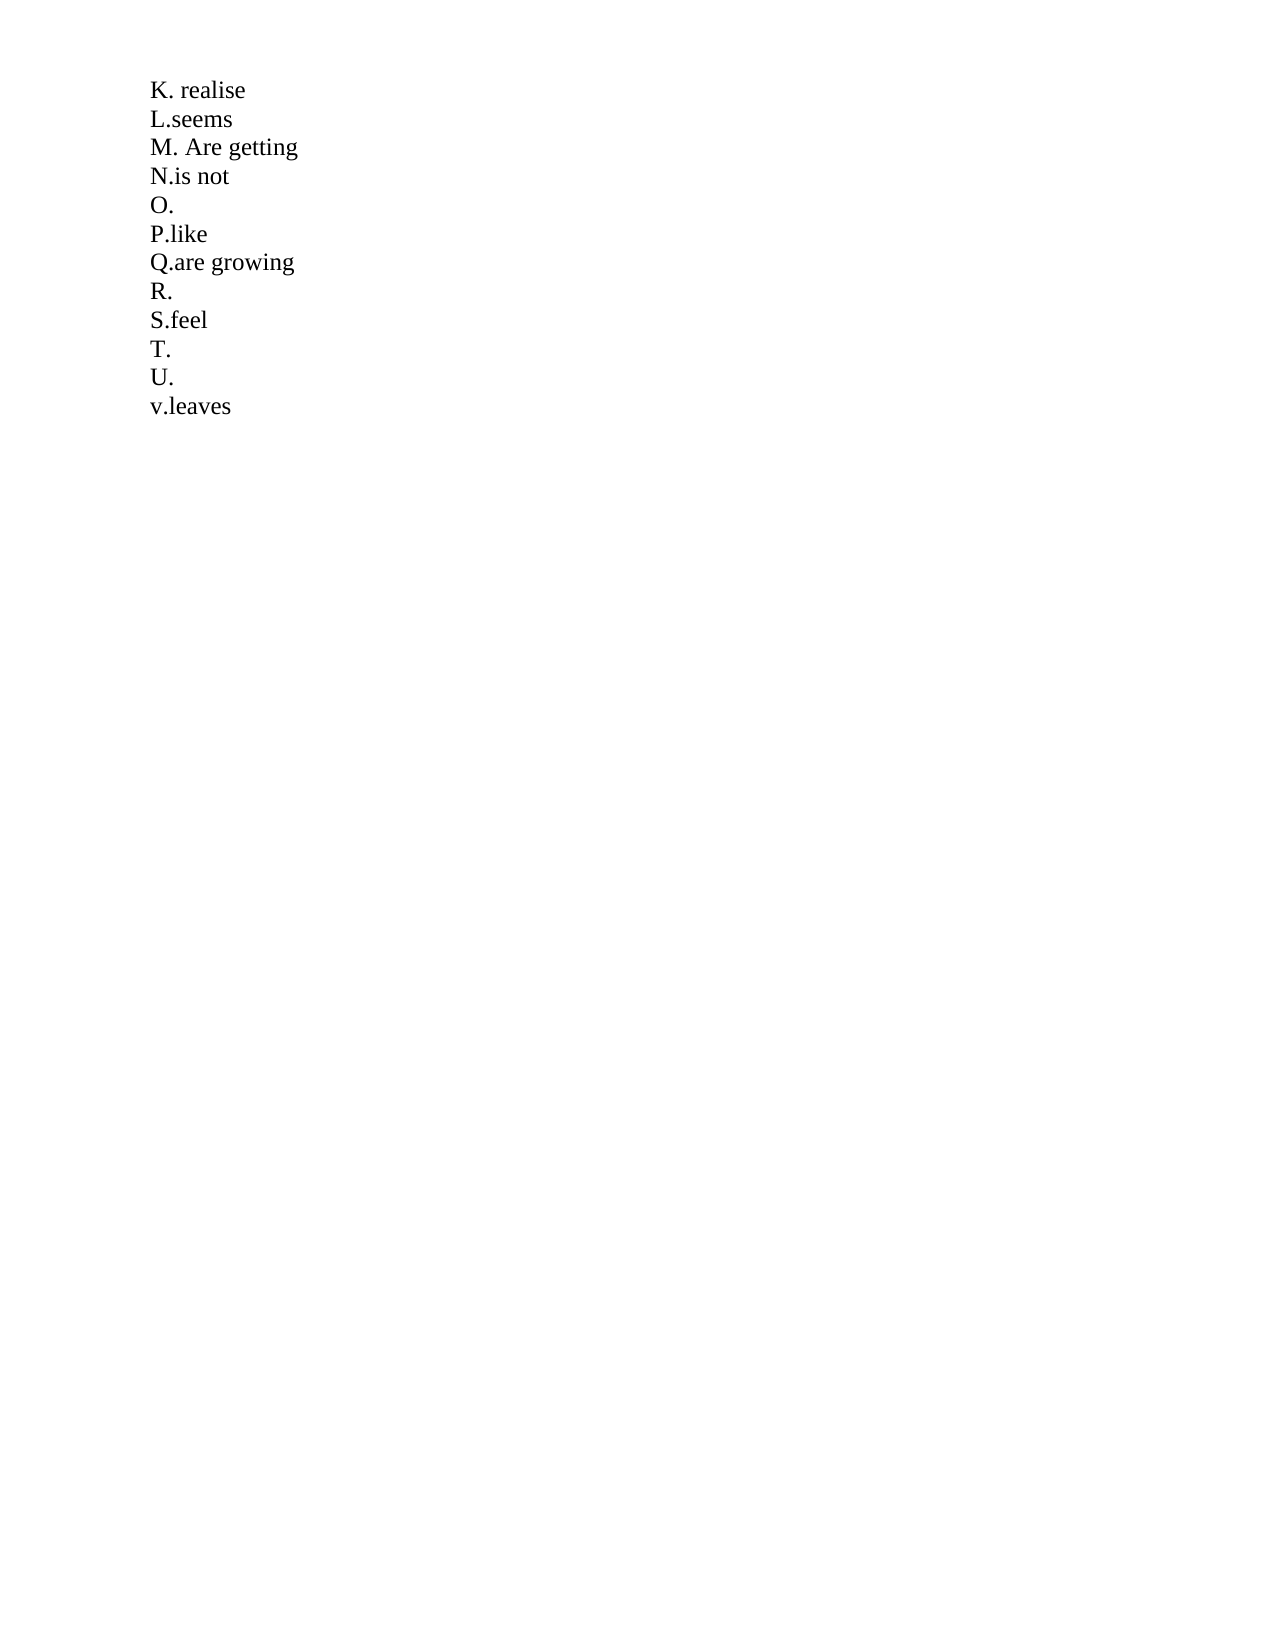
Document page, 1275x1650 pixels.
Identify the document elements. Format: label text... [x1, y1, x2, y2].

text Q.are growing [150, 247, 1125, 276]
text L.seems [150, 104, 1125, 132]
text M. Are getting [150, 132, 1125, 161]
text P.like [150, 219, 1125, 247]
text R. [150, 276, 1125, 305]
text O. [150, 190, 1125, 219]
text S.feel [150, 305, 1125, 334]
text T. [150, 334, 1125, 362]
text N.is not [150, 161, 1125, 190]
text v.leaves [150, 391, 1125, 420]
text U. [150, 362, 1125, 391]
text K. realise [150, 75, 1125, 104]
